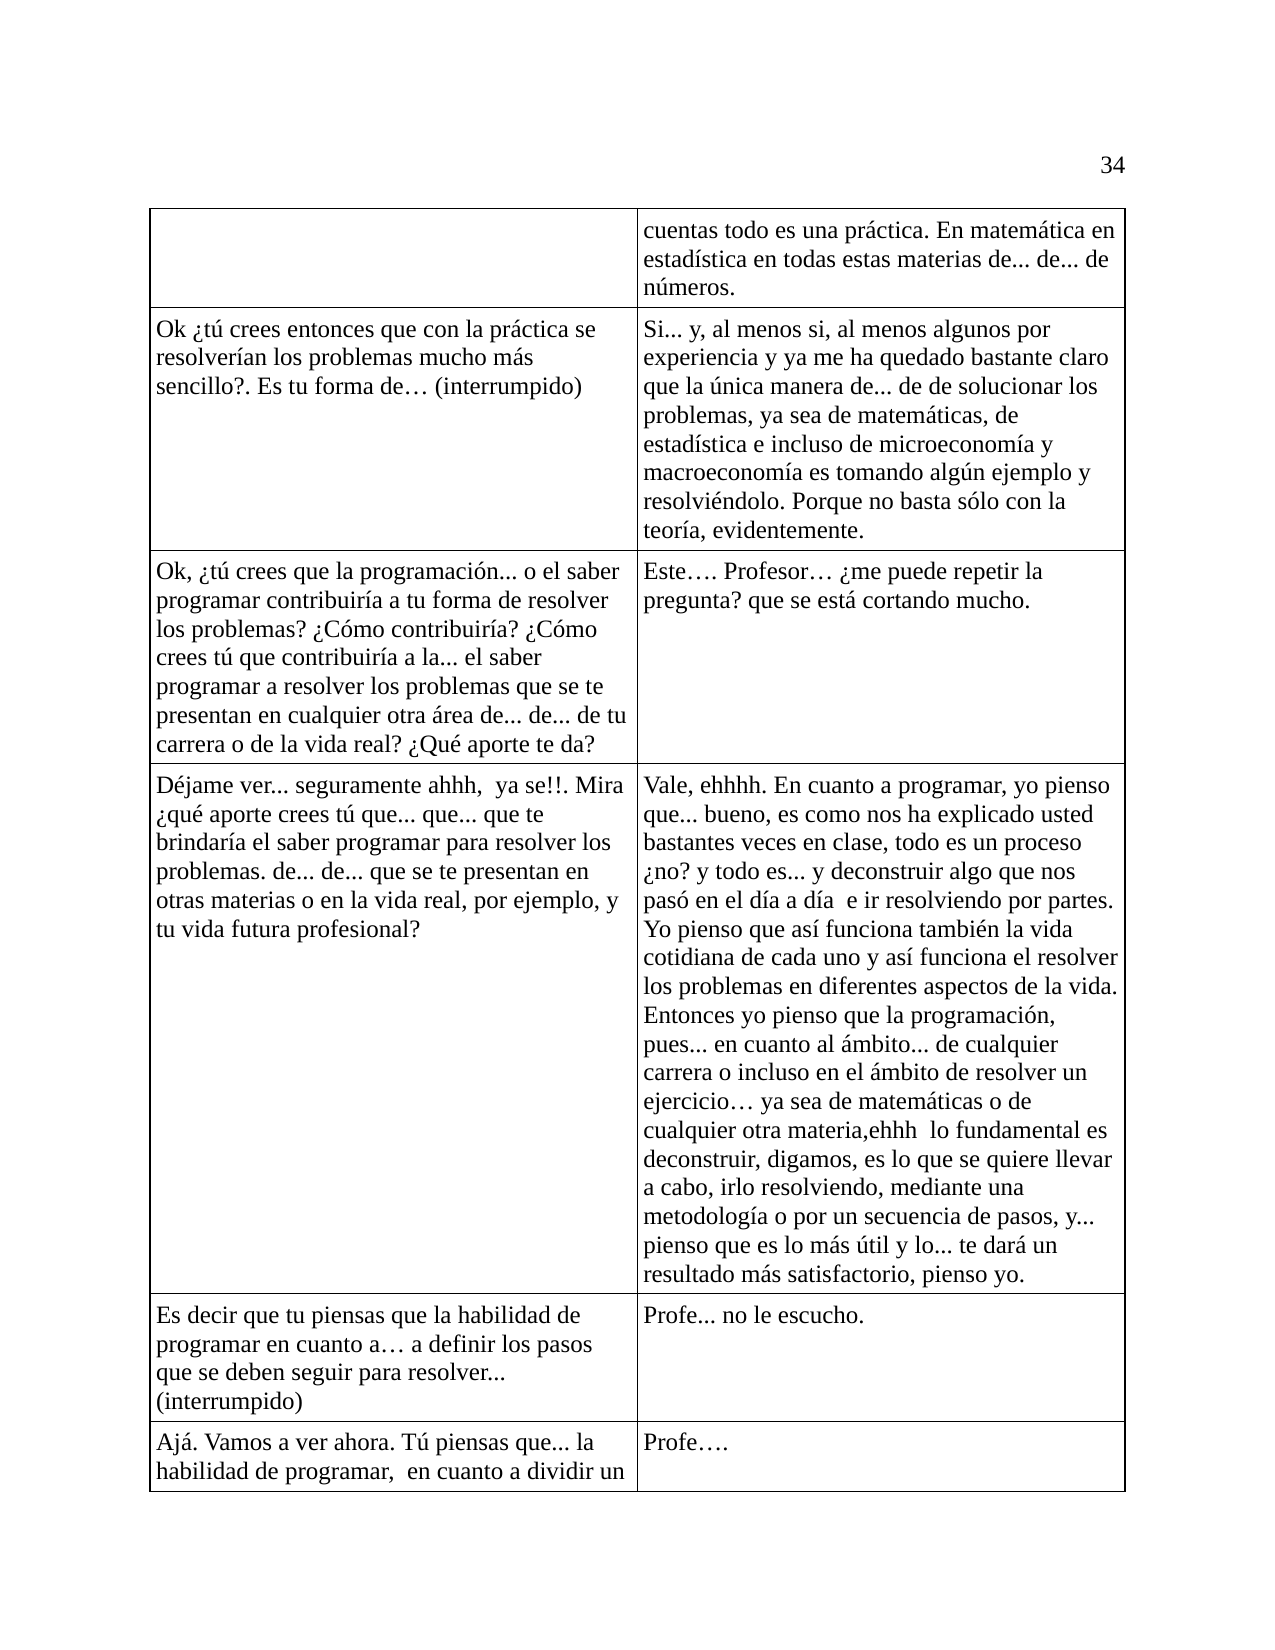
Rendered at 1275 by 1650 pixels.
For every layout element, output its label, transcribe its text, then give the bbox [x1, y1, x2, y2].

table_cell Ok, ¿tú crees que la programación... o el saber programar contribuiría a tu forma de resolver los problemas? ¿Cómo contribuiría? ¿Cómo crees tú que contribuiría a la... el saber programar a resolver los problemas que se te presentan en cualquier otra área de... de... de tu carrera o de la vida real? ¿Qué aporte te da? [151, 551, 637, 763]
table_cell Déjame ver... seguramente ahhh, ya se!!. Mira ¿qué aporte crees tú que... que... que te brindaría el saber programar para resolver los problemas. de... de... que se te presentan en otras materias o en la vida real, por ejemplo, y tu vida futura profesional? [151, 764, 637, 1293]
table_cell Es decir que tu piensas que la habilidad de programar en cuanto a… a definir los pasos que se deben seguir para resolver...(interrumpido) [151, 1294, 637, 1421]
table_cell [151, 209, 637, 307]
table_cell Ok ¿tú crees entonces que con la práctica se resolverían los problemas mucho más sencillo?. Es tu forma de… (interrumpido) [151, 308, 637, 549]
table_cell Este…. Profesor… ¿me puede repetir la pregunta? que se está cortando mucho. [638, 551, 1124, 763]
table_cell Si... y, al menos si, al menos algunos por experiencia y ya me ha quedado bastante claro que la única manera de... de de solucionar los problemas, ya sea de matemáticas, de estadística e incluso de microeconomía y macroeconomía es tomando algún ejemplo y resolviéndolo. Porque no basta sólo con la teoría, evidentemente. [638, 308, 1124, 549]
table_cell Profe... no le escucho. [638, 1294, 1124, 1421]
table_cell cuentas todo es una práctica. En matemática en estadística en todas estas materias de... de... de números. [638, 209, 1124, 307]
table_cell Profe…. [638, 1422, 1124, 1491]
table_cell Vale, ehhhh. En cuanto a programar, yo pienso que... bueno, es como nos ha explicado usted bastantes veces en clase, todo es un proceso ¿no? y todo es... y deconstruir algo que nos pasó en el día a día e ir resolviendo por partes. Yo pienso que así funciona también la vida cotidiana de cada uno y así funciona el resolver los problemas en diferentes aspectos de la vida. Entonces yo pienso que la programación, pues... en cuanto al ámbito... de cualquier carrera o incluso en el ámbito de resolver un ejercicio… ya sea de matemáticas o de cualquier otra materia,ehhh lo fundamental es deconstruir, digamos, es lo que se quiere llevar a cabo, irlo resolviendo, mediante una metodología o por un secuencia de pasos, y... pienso que es lo más útil y lo... te dará un resultado más satisfactorio, pienso yo. [638, 764, 1124, 1293]
table_cell Ajá. Vamos a ver ahora. Tú piensas que... la habilidad de programar, en cuanto a dividir un [151, 1422, 637, 1491]
